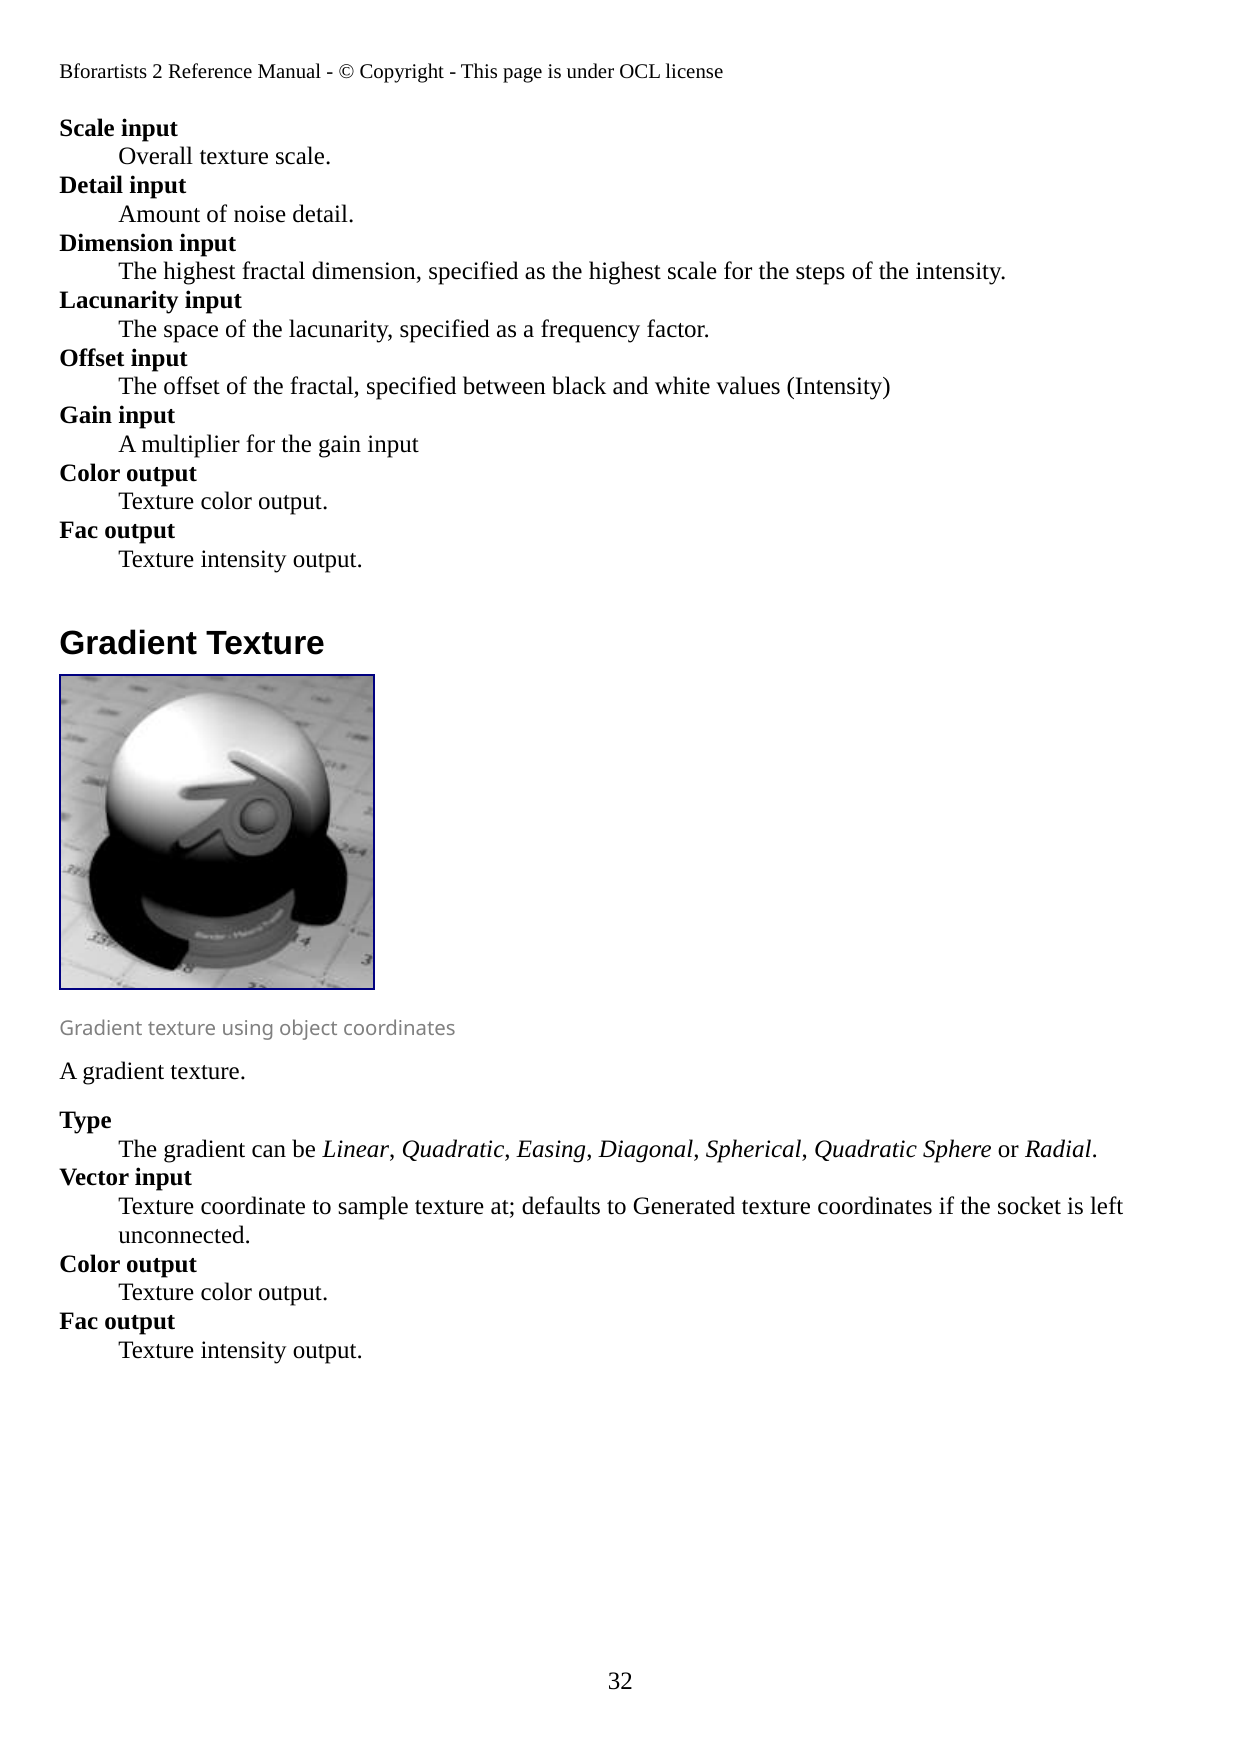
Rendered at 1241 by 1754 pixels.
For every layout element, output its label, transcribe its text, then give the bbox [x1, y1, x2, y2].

list Texture color output. [118, 486, 1181, 515]
subtitle Offset input [59, 343, 1181, 371]
list The gradient can be Linear, Quadratic, Easing, Diagonal, Spherical, Quadratic Sphere or Radial. [118, 1134, 1181, 1162]
subtitle Scale input [59, 113, 1181, 141]
subtitle Vector input [59, 1162, 1181, 1191]
subtitle Color output [59, 1249, 1181, 1277]
subtitle Type [59, 1105, 1181, 1134]
list A multiplier for the gain input [118, 429, 1181, 458]
subtitle Color output [59, 458, 1181, 486]
list Overall texture scale. [118, 141, 1181, 170]
list The space of the lacunarity, specified as a frequency factor. [118, 314, 1181, 343]
list Texture intensity output. [118, 1335, 1181, 1364]
subtitle Detail input [59, 170, 1181, 199]
subtitle Gain input [59, 400, 1181, 429]
list Texture intensity output. [118, 544, 1181, 573]
list The highest fractal dimension, specified as the highest scale for the steps of the intensity. [118, 256, 1181, 285]
subtitle Lacunarity input [59, 285, 1181, 314]
list Texture coordinate to sample texture at; defaults to Generated texture coordinates if the socket is left unconnected. [118, 1191, 1181, 1249]
text Gradient texture using object coordinates [59, 1010, 1181, 1041]
subtitle Fac output [59, 515, 1181, 544]
list The offset of the fractal, specified between black and white values (Intensity) [118, 371, 1181, 400]
picture [61, 676, 373, 988]
subtitle Fac output [59, 1306, 1181, 1335]
subtitle Gradient Texture [59, 623, 1181, 662]
list Amount of noise detail. [118, 199, 1181, 228]
list Texture color output. [118, 1277, 1181, 1306]
text A gradient texture. [59, 1056, 1181, 1084]
subtitle Dimension input [59, 228, 1181, 256]
